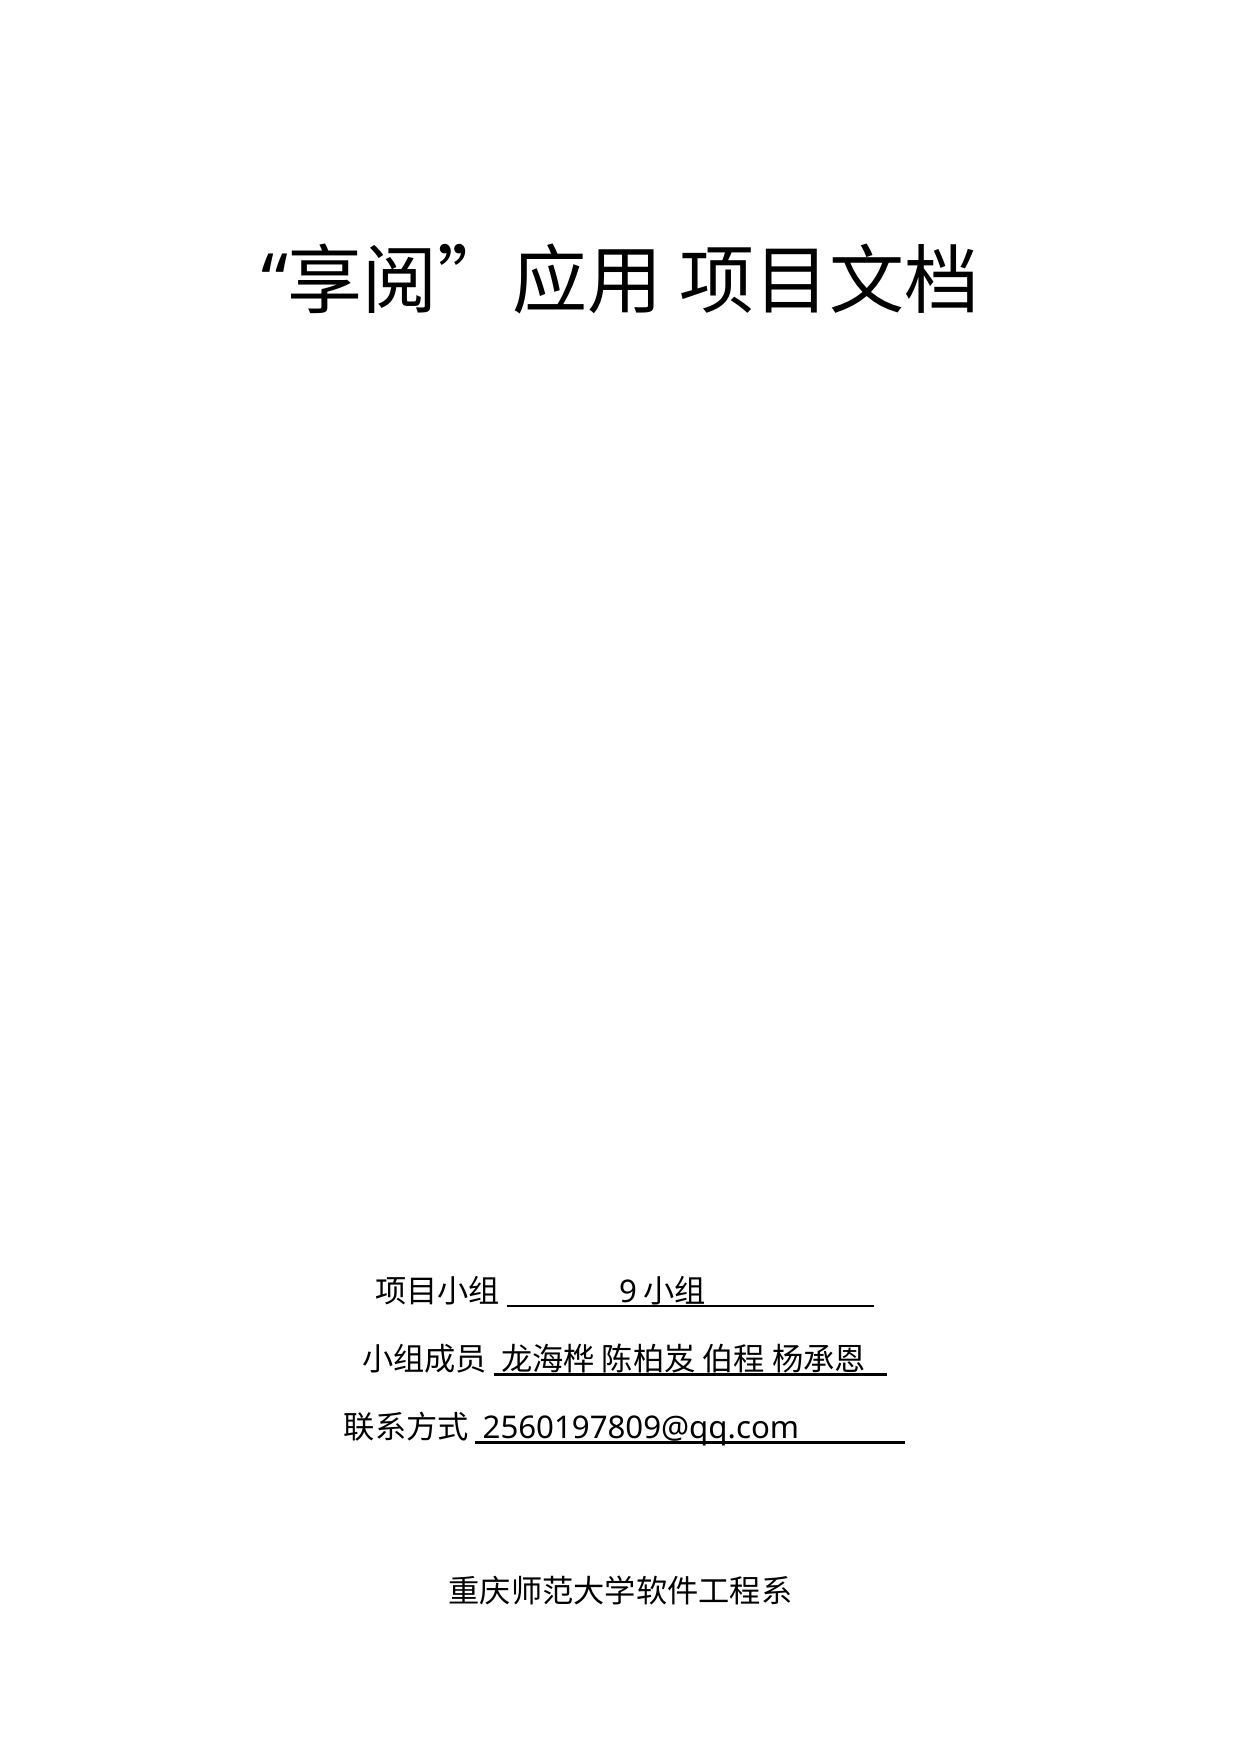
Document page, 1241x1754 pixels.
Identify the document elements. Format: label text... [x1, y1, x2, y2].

text 项目小组 9小组 [118, 1266, 1122, 1312]
text 重庆师范大学软件工程系 [118, 1567, 1122, 1612]
text “享阅”应用 项目文档 [118, 220, 1122, 329]
text 小组成员 龙海桦 陈柏岌 伯程 杨承恩 [118, 1334, 1122, 1380]
text 联系方式 2560197809@qq.com [118, 1403, 1122, 1448]
